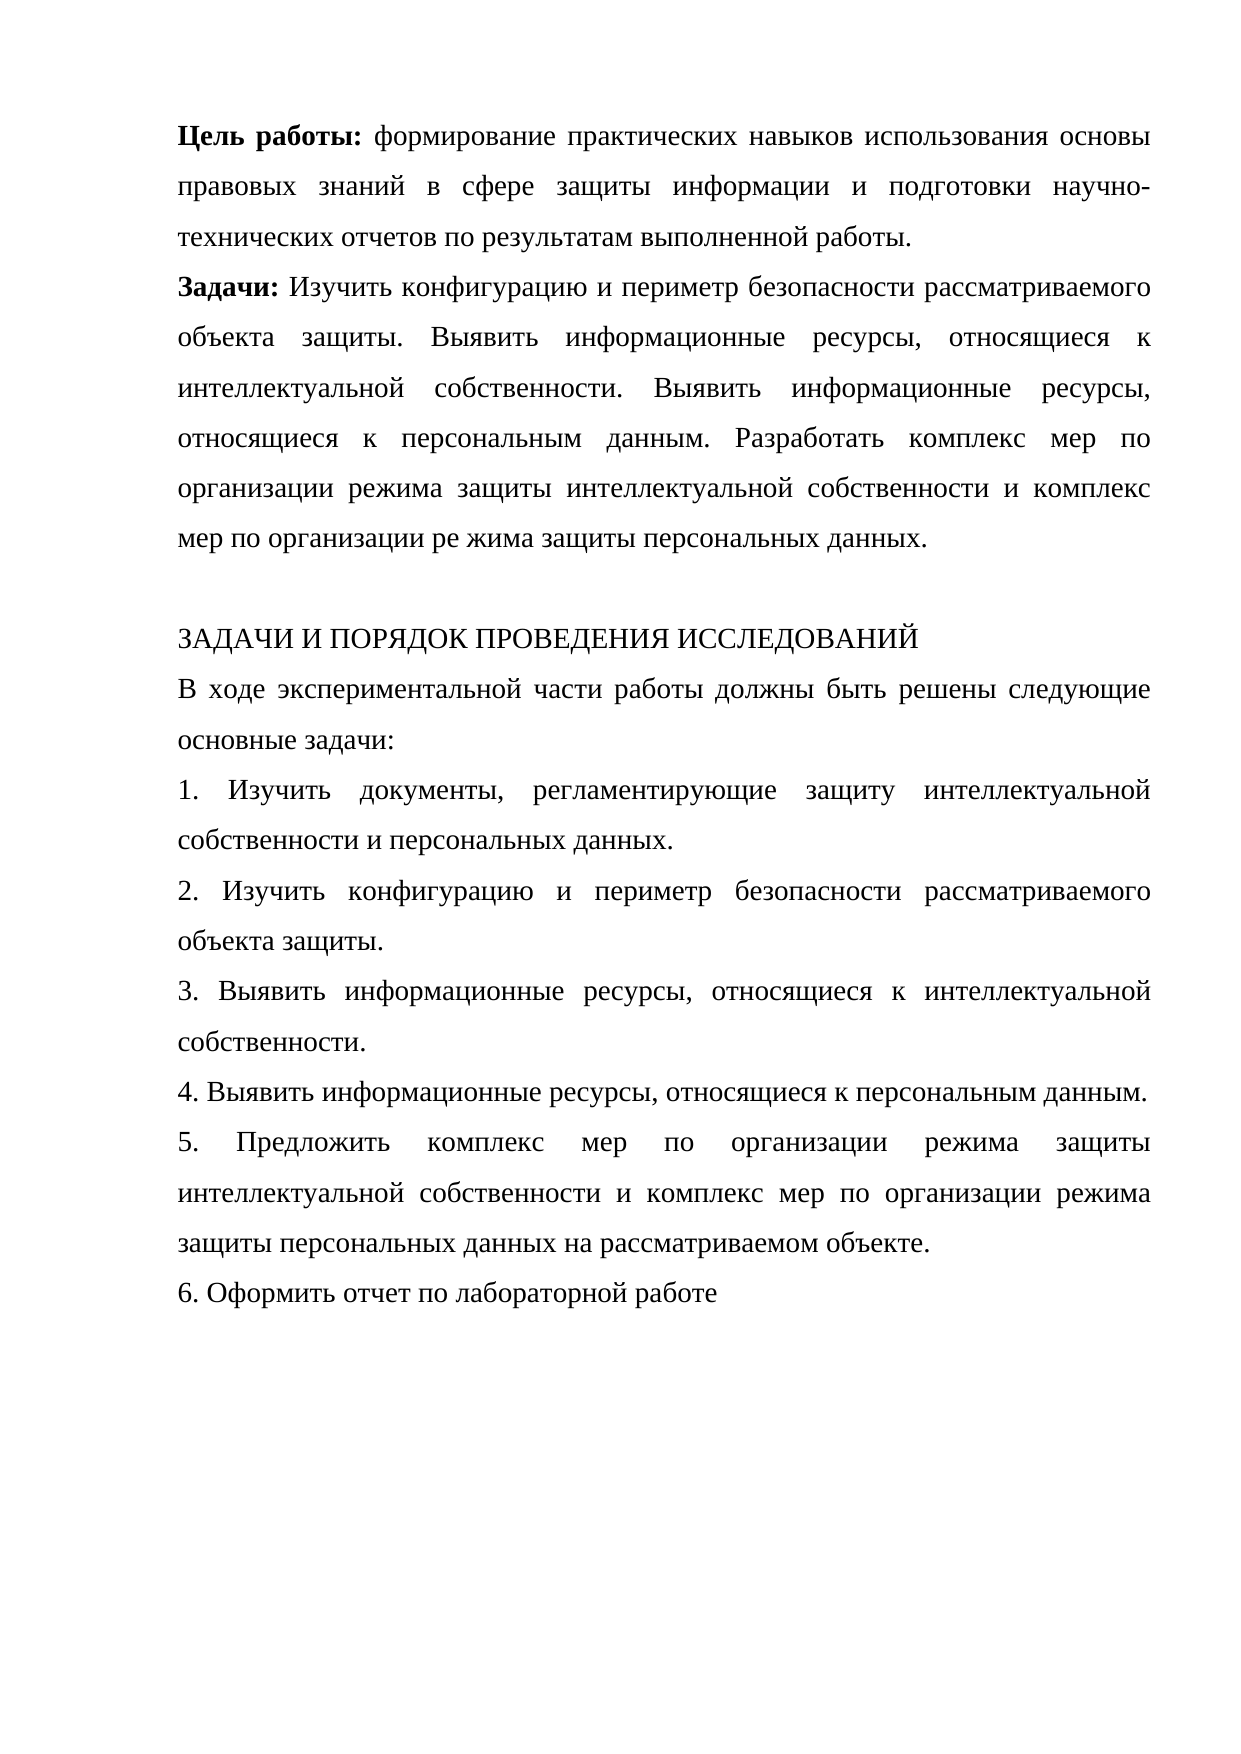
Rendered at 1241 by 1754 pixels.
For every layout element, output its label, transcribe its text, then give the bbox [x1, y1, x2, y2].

text 5. Предложить комплекс мер по организации режима защиты интеллектуальной собственности и комплекс мер по организации режима защиты персональных данных на рассматриваемом объекте. [177, 1124, 1152, 1258]
text 6. Оформить отчет по лабораторной работе [177, 1275, 1152, 1309]
text В ходе экспериментальной части работы должны быть решены следующие основные задачи: [177, 672, 1152, 755]
text 2. Изучить конфигурацию и периметр безопасности рассматриваемого объекта защиты. [177, 873, 1152, 957]
text 1. Изучить документы, регламентирующие защиту интеллектуальной собственности и персональных данных. [177, 772, 1152, 856]
text ЗАДАЧИ И ПОРЯДОК ПРОВЕДЕНИЯ ИССЛЕДОВАНИЙ [177, 621, 1152, 655]
text 3. Выявить информационные ресурсы, относящиеся к интеллектуальной собственности. [177, 973, 1152, 1057]
text Задачи: Изучить конфигурацию и периметр безопасности рассматриваемого объекта защиты. Выявить информационные ресурсы, относящиеся к интеллектуальной собственности. Выявить информационные ресурсы, относящиеся к персональным данным. Разработать комплекс мер по организации режима защиты интеллектуальной собственности и комплекс мер по организации ре жима защиты персональных данных. [177, 269, 1152, 554]
text 4. Выявить информационные ресурсы, относящиеся к персональным данным. [177, 1074, 1152, 1108]
text Цель работы: формирование практических навыков использования основы правовых знаний в сфере защиты информации и подготовки научно-технических отчетов по результатам выполненной работы. [177, 118, 1152, 252]
